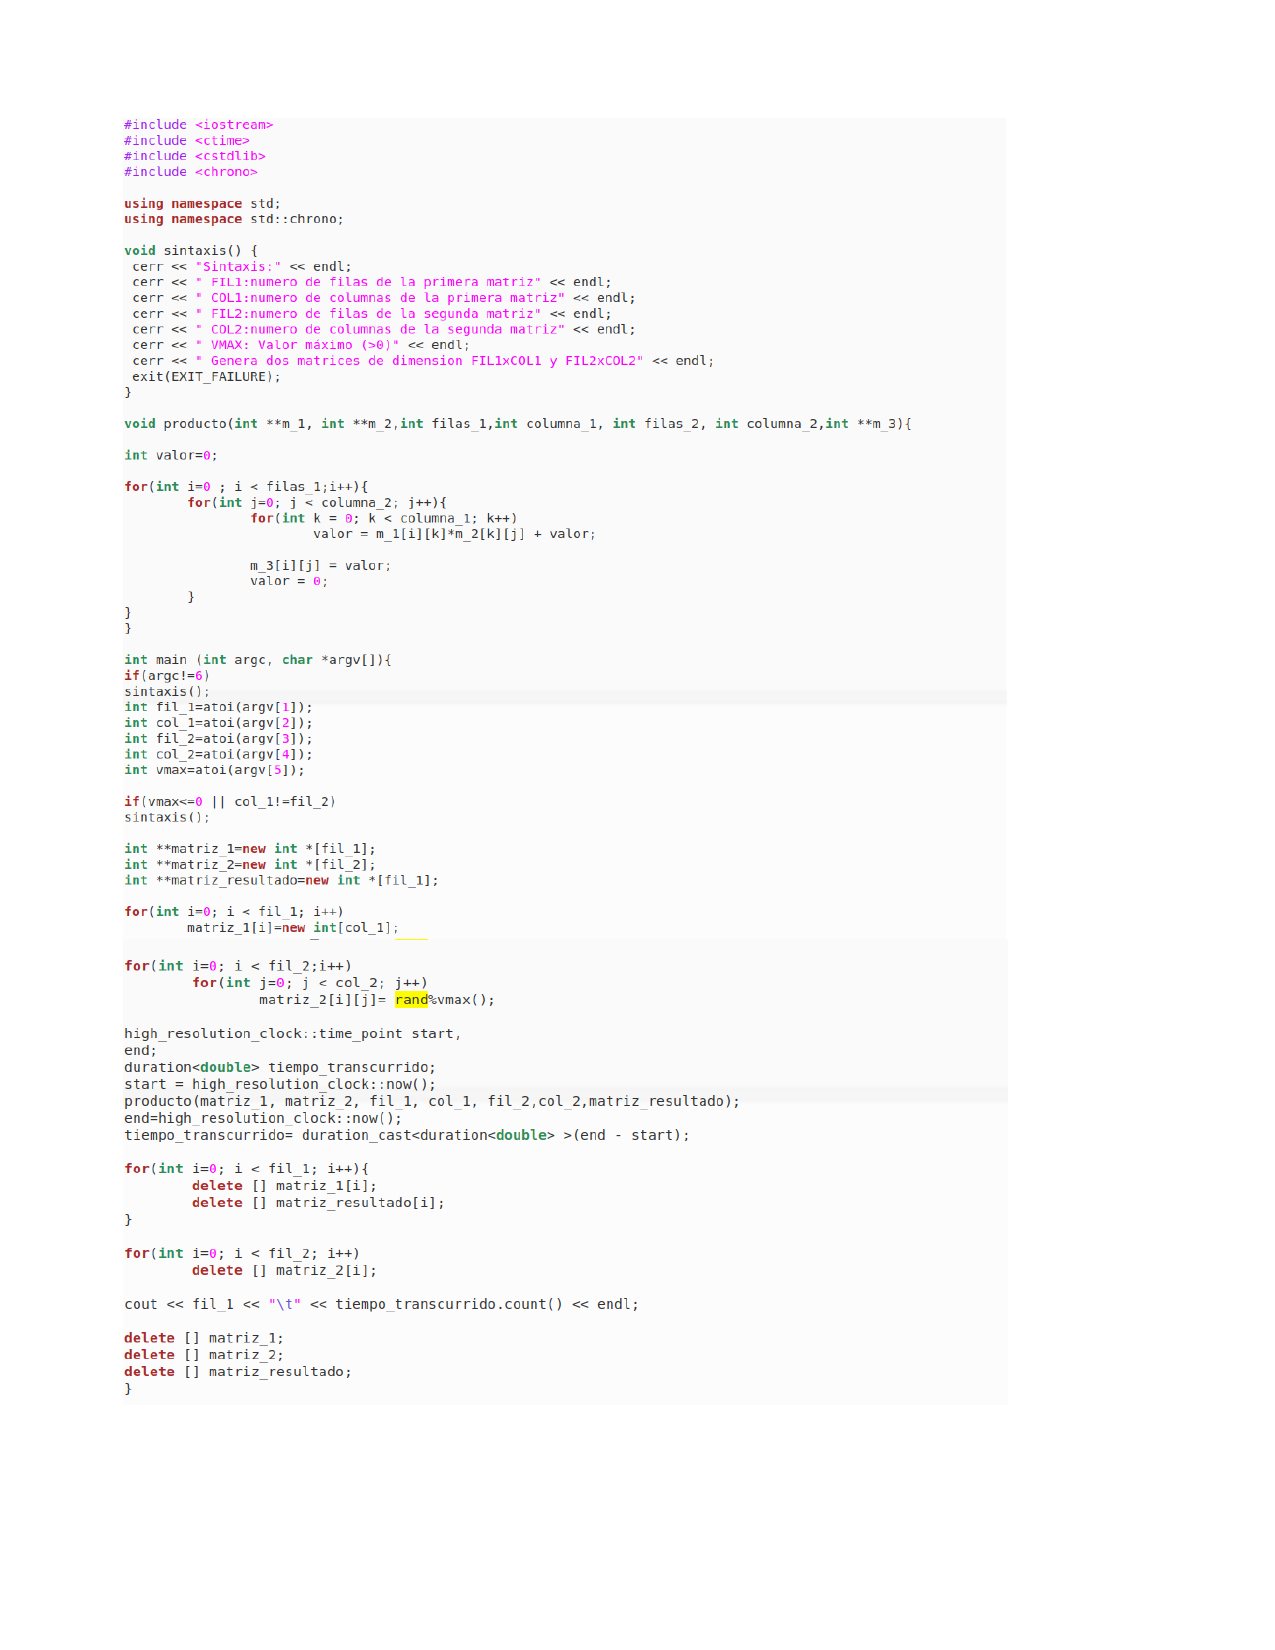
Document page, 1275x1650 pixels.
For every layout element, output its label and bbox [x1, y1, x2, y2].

picture [122, 118, 1008, 1405]
